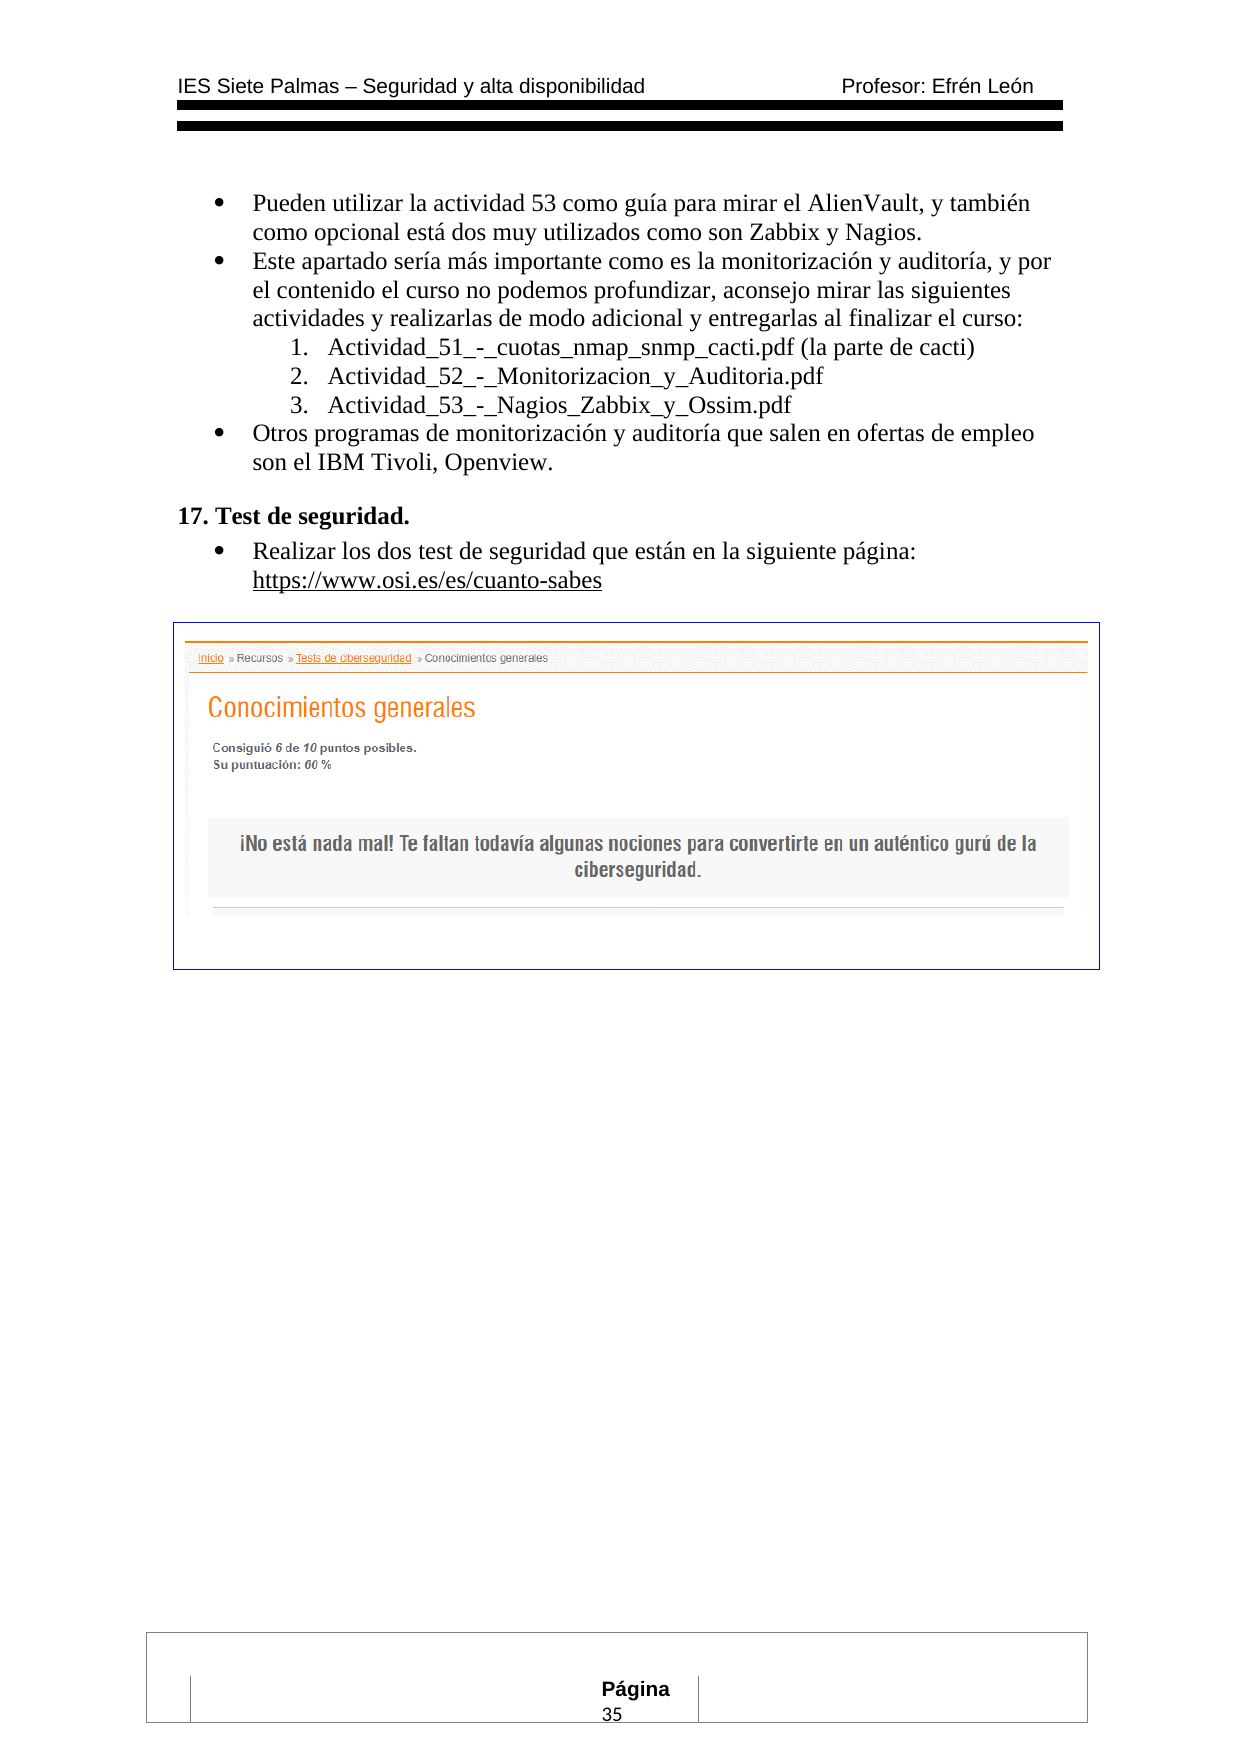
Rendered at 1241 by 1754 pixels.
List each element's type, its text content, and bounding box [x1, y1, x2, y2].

table_header [174, 623, 1099, 968]
list Actividad_53_-_Nagios_Zabbix_y_Ossim.pdf [290, 390, 1063, 418]
list Otros programas de monitorización y auditoría que salen en ofertas de empleo son el IBM Tivoli, Openview. [215, 418, 1063, 476]
list Realizar los dos test de seguridad que están en la siguiente página: https://www.osi.es/es/cuanto-sabes [215, 536, 1063, 593]
list Este apartado sería más importante como es la monitorización y auditoría, y por el contenido el curso no podemos profundizar, aconsejo mirar las siguientes actividades y realizarlas de modo adicional y entregarlas al finalizar el curso: [215, 246, 1063, 332]
list Actividad_51_-_cuotas_nmap_snmp_cacti.pdf (la parte de cacti) [290, 332, 1063, 361]
subtitle Test de seguridad. [177, 501, 1063, 530]
list Pueden utilizar la actividad 53 como guía para mirar el AlienVault, y también como opcional está dos muy utilizados como son Zabbix y Nagios. [215, 188, 1063, 246]
list Actividad_52_-_Monitorizacion_y_Auditoria.pdf [290, 361, 1063, 390]
picture [185, 641, 1088, 916]
